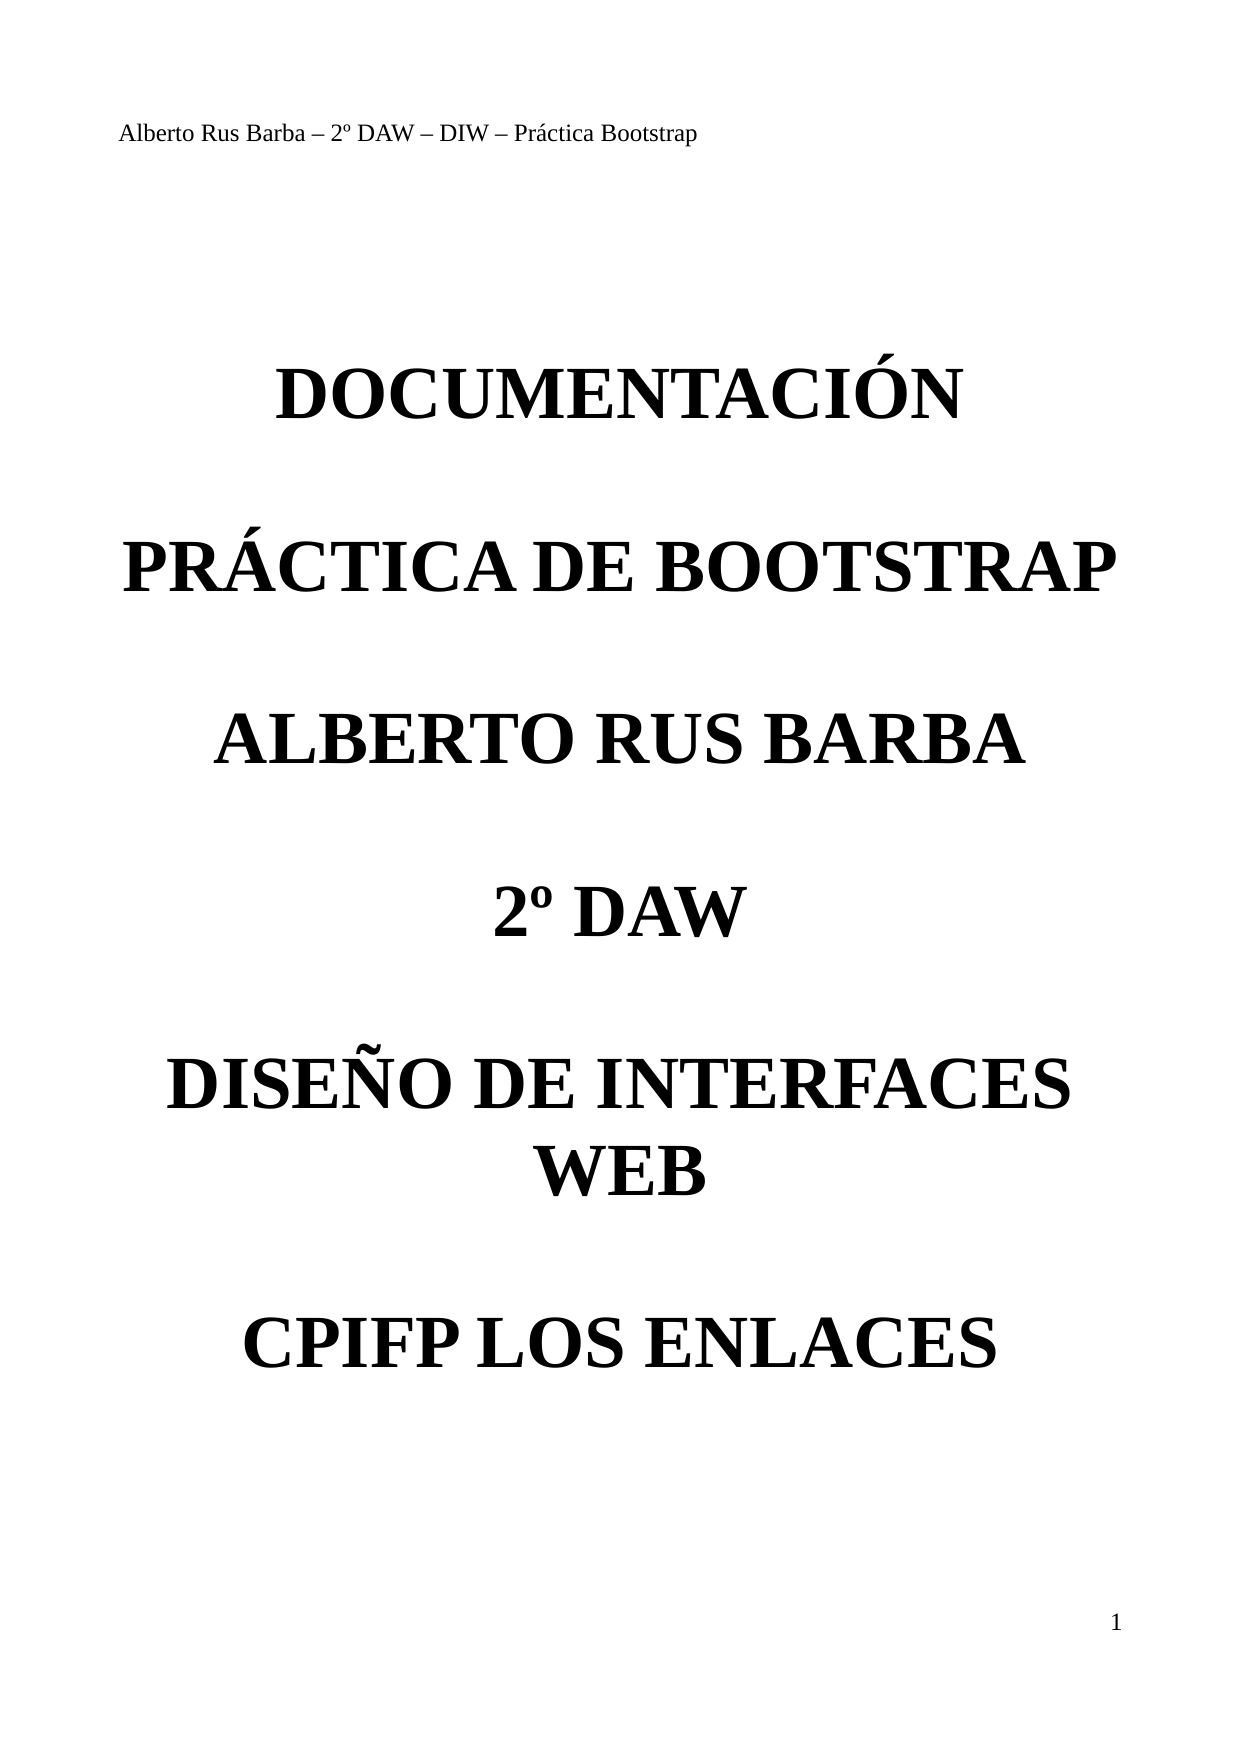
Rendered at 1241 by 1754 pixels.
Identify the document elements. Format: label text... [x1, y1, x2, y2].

text PRÁCTICA DE BOOTSTRAP [118, 521, 1122, 608]
text 2º DAW [118, 866, 1122, 953]
text DISEÑO DE INTERFACES WEB [118, 1039, 1122, 1211]
text CPIFP LOS ENLACES [118, 1298, 1122, 1384]
text DOCUMENTACIÓN [118, 349, 1122, 435]
text ALBERTO RUS BARBA [118, 694, 1122, 780]
